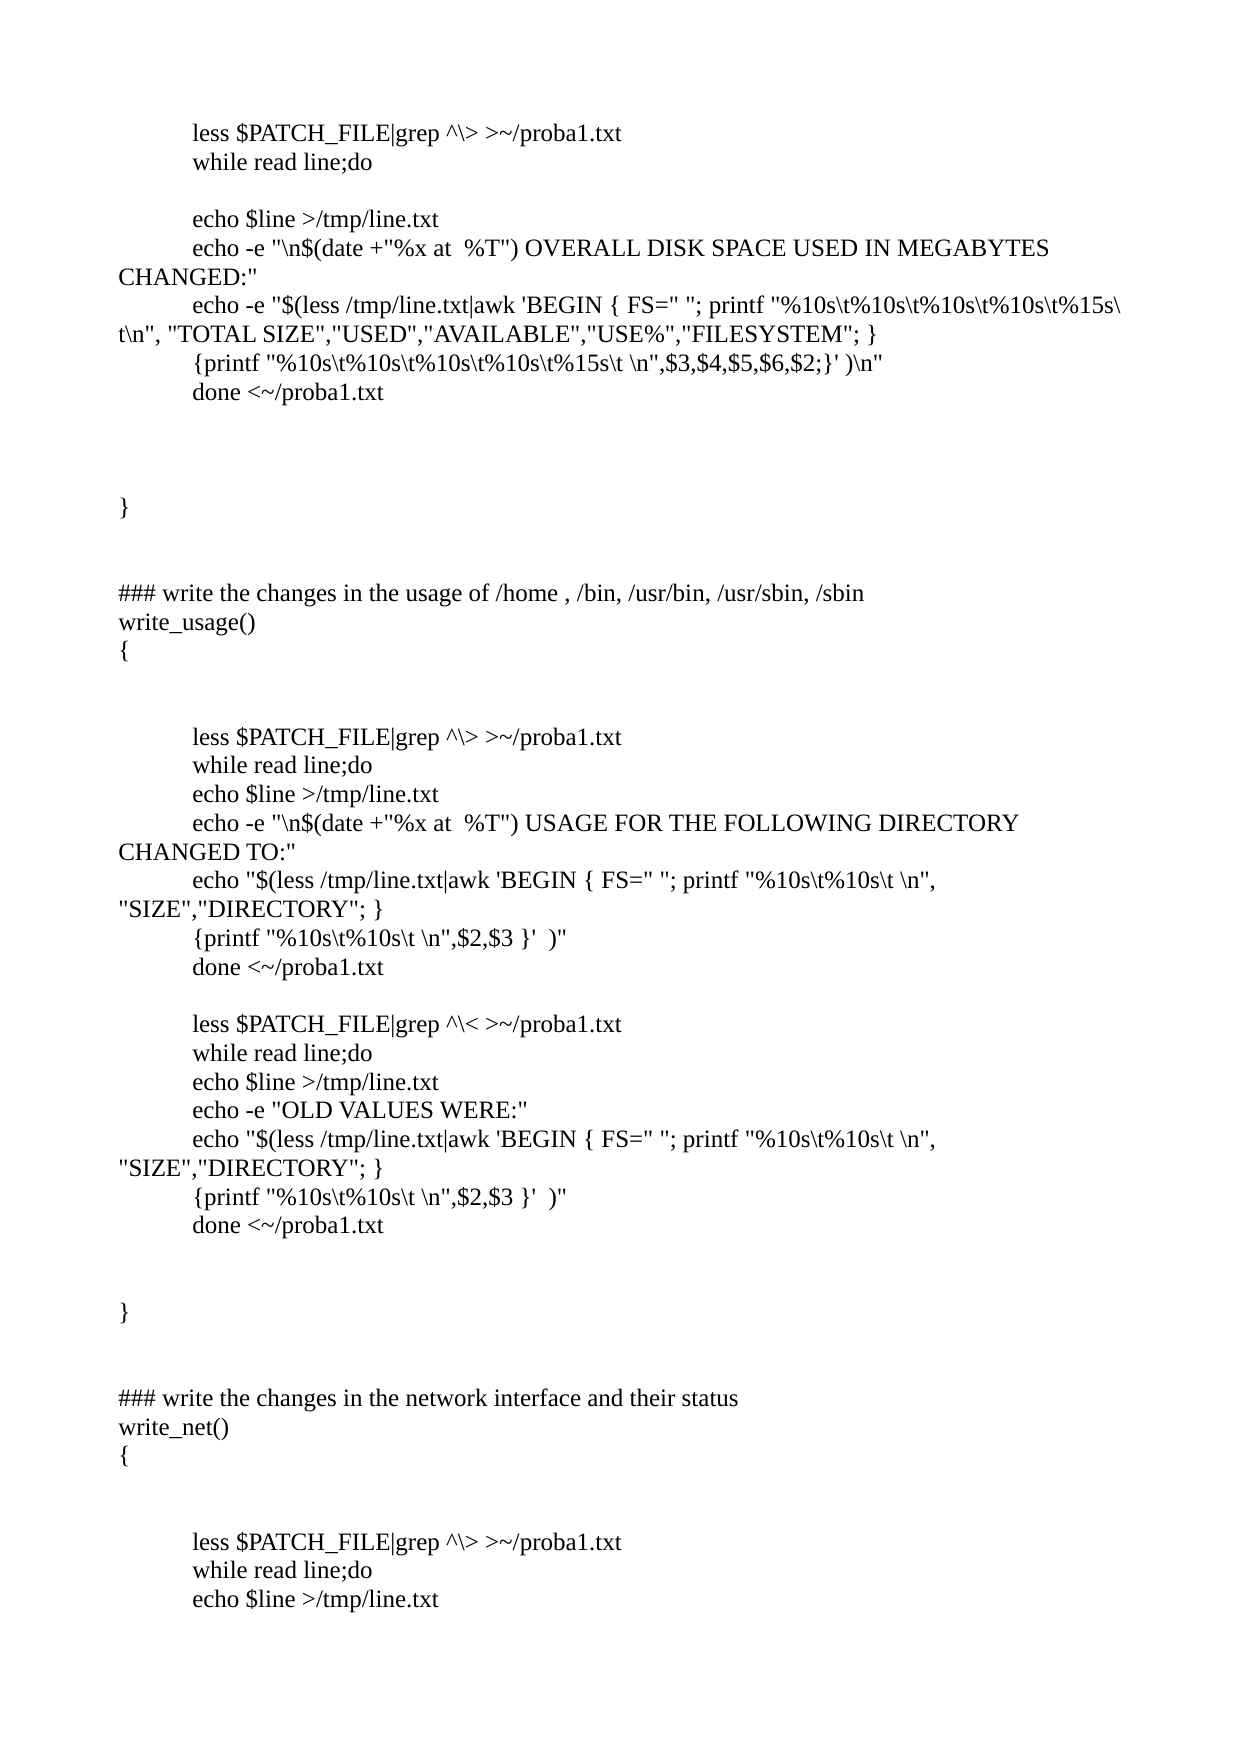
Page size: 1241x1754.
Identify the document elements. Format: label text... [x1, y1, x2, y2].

text echo "$(less /tmp/line.txt|awk 'BEGIN { FS=" "; printf "%10s\t%10s\t \n", "SIZE","DIRECTORY"; } [118, 866, 1122, 923]
text echo -e "OLD VALUES WERE:" [118, 1096, 1122, 1124]
text while read line;do [118, 1556, 1122, 1584]
text less $PATCH_FILE|grep ^\> >~/proba1.txt [118, 722, 1122, 751]
text ### write the changes in the usage of /home , /bin, /usr/bin, /usr/sbin, /sbin [118, 578, 1122, 607]
text echo -e "\n$(date +"%x at %T") OVERALL DISK SPACE USED IN MEGABYTES CHANGED:" [118, 233, 1122, 291]
text echo $line >/tmp/line.txt [118, 1067, 1122, 1096]
text { [118, 636, 1122, 664]
text {printf "%10s\t%10s\t \n",$2,$3 }' )" [118, 923, 1122, 952]
text echo -e "$(less /tmp/line.txt|awk 'BEGIN { FS=" "; printf "%10s\t%10s\t%10s\t%10s\t%15s\t\n", "TOTAL SIZE","USED","AVAILABLE","USE%","FILESYSTEM"; } [118, 291, 1122, 348]
text while read line;do [118, 147, 1122, 176]
text {printf "%10s\t%10s\t%10s\t%10s\t%15s\t \n",$3,$4,$5,$6,$2;}' )\n" [118, 348, 1122, 377]
text {printf "%10s\t%10s\t \n",$2,$3 }' )" [118, 1182, 1122, 1211]
text { [118, 1441, 1122, 1469]
text less $PATCH_FILE|grep ^\> >~/proba1.txt [118, 118, 1122, 147]
text done <~/proba1.txt [118, 952, 1122, 981]
text ### write the changes in the network interface and their status [118, 1383, 1122, 1412]
text echo $line >/tmp/line.txt [118, 1584, 1122, 1613]
text echo $line >/tmp/line.txt [118, 779, 1122, 808]
text less $PATCH_FILE|grep ^\> >~/proba1.txt [118, 1527, 1122, 1556]
text done <~/proba1.txt [118, 377, 1122, 406]
text } [118, 1297, 1122, 1326]
text done <~/proba1.txt [118, 1211, 1122, 1239]
text echo "$(less /tmp/line.txt|awk 'BEGIN { FS=" "; printf "%10s\t%10s\t \n", "SIZE","DIRECTORY"; } [118, 1124, 1122, 1182]
text } [118, 492, 1122, 521]
text less $PATCH_FILE|grep ^\< >~/proba1.txt [118, 1009, 1122, 1038]
text echo $line >/tmp/line.txt [118, 204, 1122, 233]
text while read line;do [118, 1038, 1122, 1067]
text write_usage() [118, 607, 1122, 636]
text echo -e "\n$(date +"%x at %T") USAGE FOR THE FOLLOWING DIRECTORY CHANGED TO:" [118, 808, 1122, 866]
text while read line;do [118, 751, 1122, 779]
text write_net() [118, 1412, 1122, 1441]
